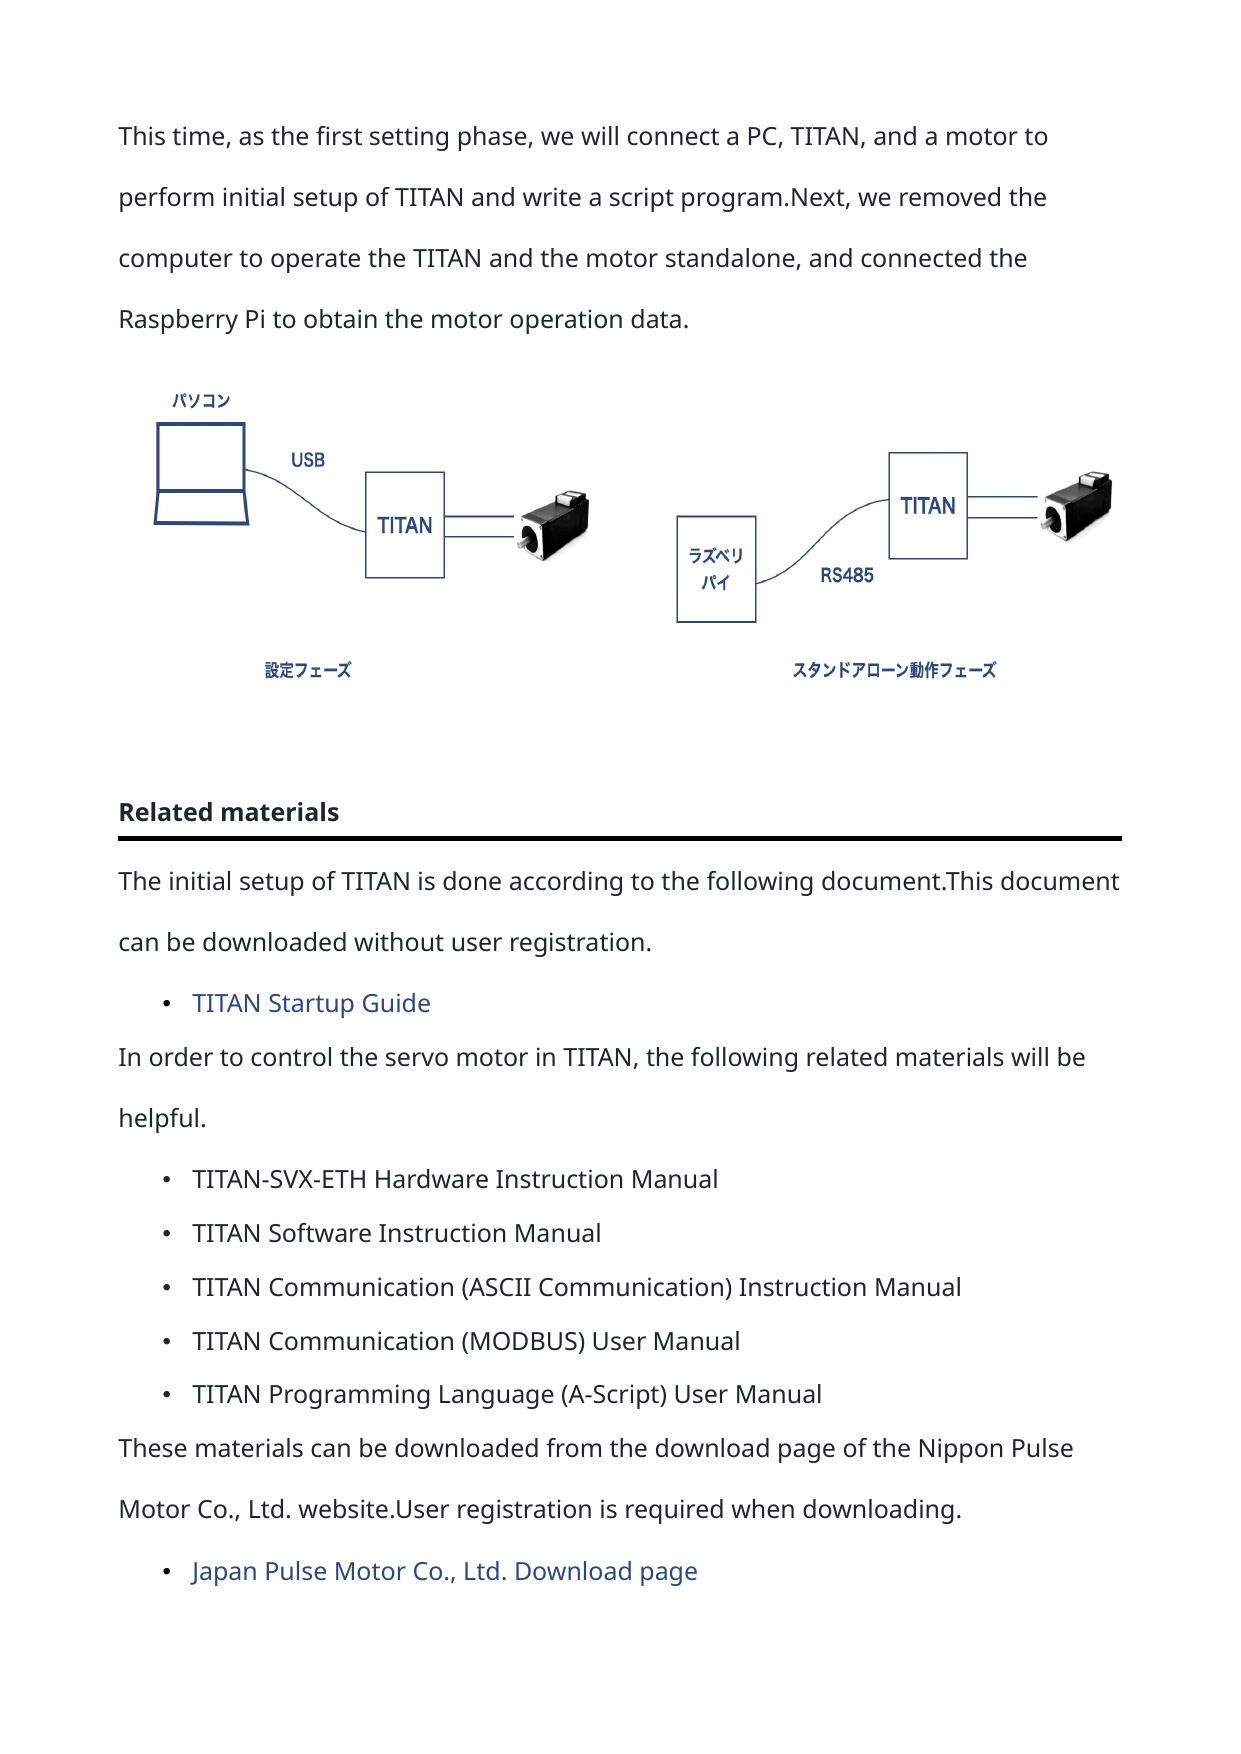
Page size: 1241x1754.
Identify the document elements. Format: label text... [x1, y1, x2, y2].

text In order to control the servo motor in TITAN, the following related materials will be helpful. [118, 1039, 1122, 1135]
subtitle Related materials [118, 794, 1122, 836]
text This time, as the first setting phase, we will connect a PC, TITAN, and a motor to perform initial setup of TITAN and write a script program.Next, we removed the computer to operate the TITAN and the motor standalone, and connected the Raspberry Pi to obtain the motor operation data. [118, 118, 1122, 336]
list TITAN Software Instruction Manual [162, 1216, 1122, 1250]
picture [118, 363, 1152, 729]
list TITAN Programming Language (A-Script) User Manual [162, 1377, 1122, 1411]
list Japan Pulse Motor Co., Ltd. Download page [162, 1553, 1122, 1587]
list TITAN Startup Guide [162, 986, 1122, 1020]
text These materials can be downloaded from the download page of the Nippon Pulse Motor Co., Ltd. website.User registration is required when downloading. [118, 1431, 1122, 1526]
text The initial setup of TITAN is done according to the following document.This document can be downloaded without user registration. [118, 863, 1122, 959]
list TITAN Communication (ASCII Communication) Instruction Manual [162, 1269, 1122, 1304]
list TITAN Communication (MODBUS) User Manual [162, 1323, 1122, 1357]
list TITAN-SVX-ETH Hardware Instruction Manual [162, 1162, 1122, 1196]
